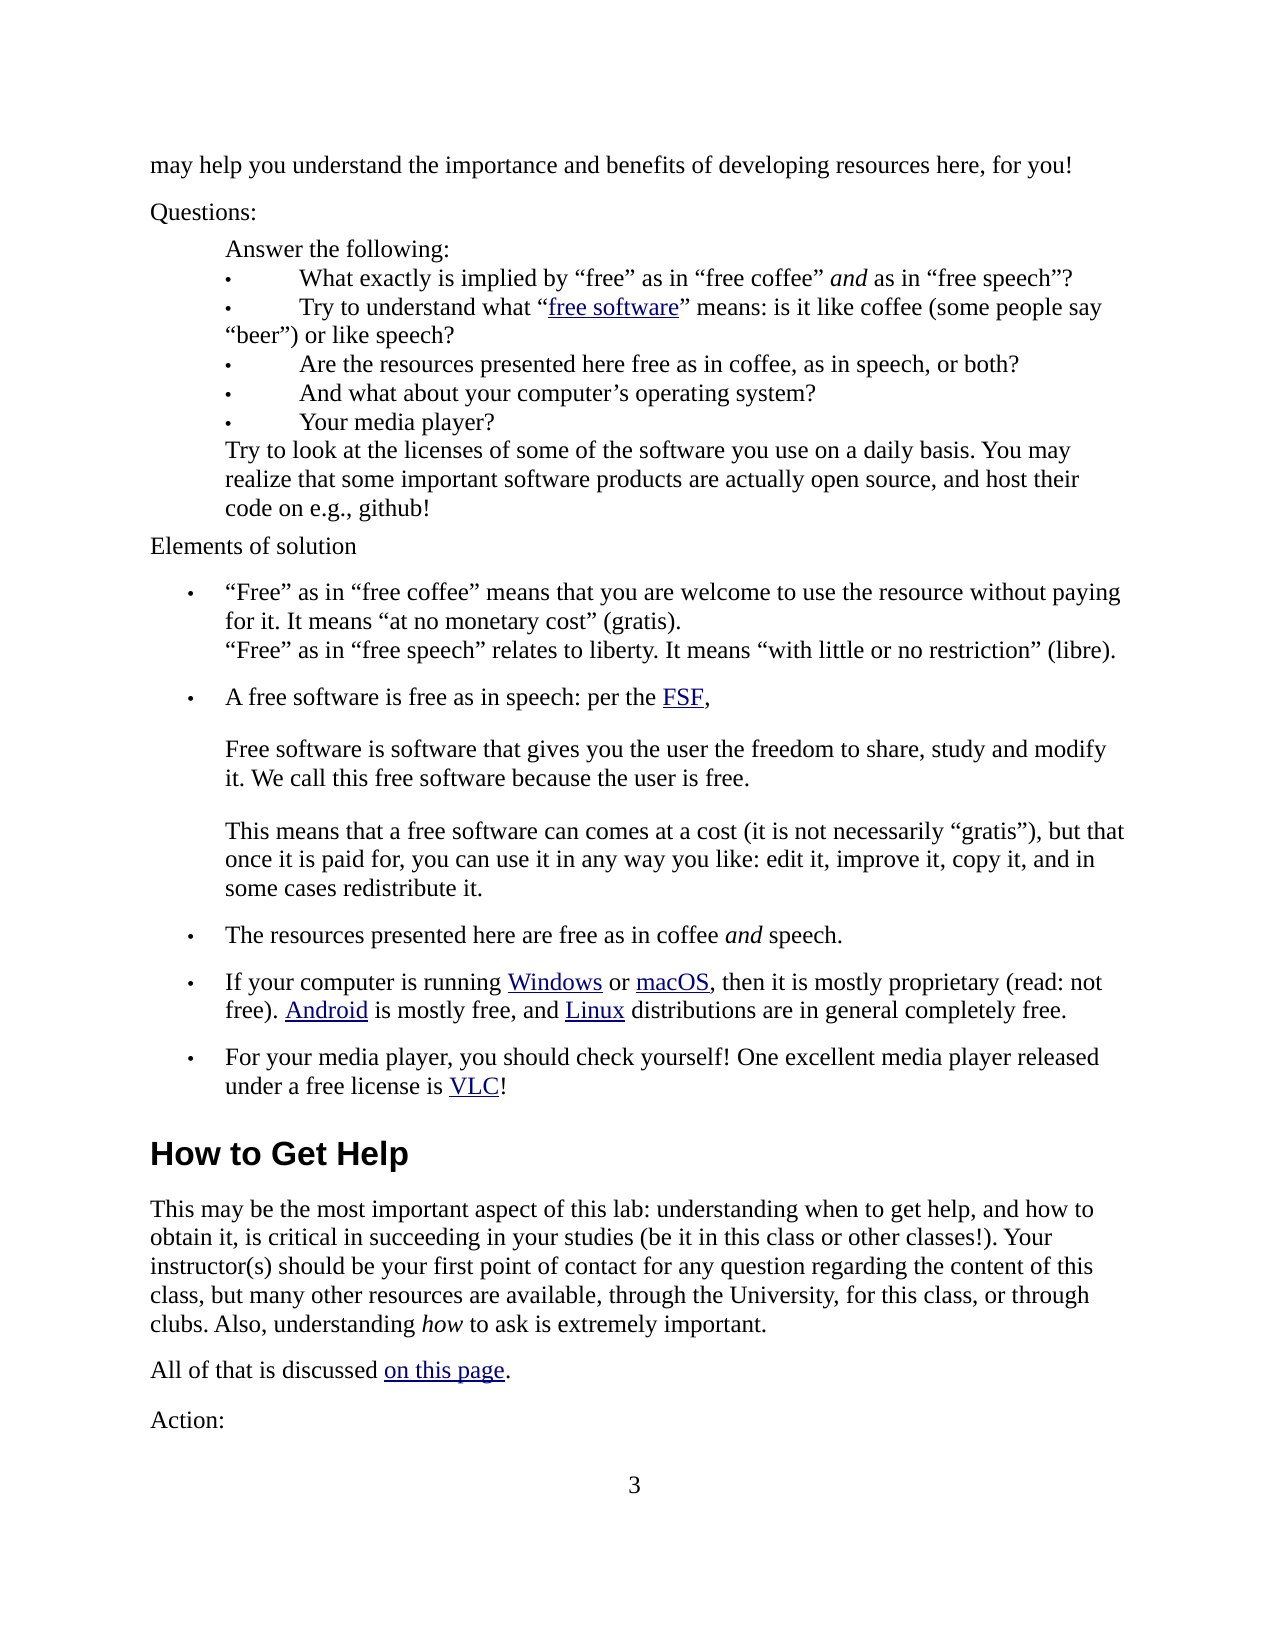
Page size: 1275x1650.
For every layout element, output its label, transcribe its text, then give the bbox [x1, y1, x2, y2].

text All of that is discussed on this page. [150, 1355, 1125, 1384]
text Questions: [150, 197, 1125, 225]
list Your media player? [225, 407, 1125, 436]
list “Free” as in “free coffee” means that you are welcome to use the resource without paying for it. It means “at no monetary cost” (gratis). “Free” as in “free speech” relates to liberty. It means “with little or no restriction” (libre). [187, 577, 1125, 664]
subtitle How to Get Help [150, 1133, 1125, 1172]
text Answer the following: [225, 234, 1125, 263]
list Try to understand what “free software” means: is it like coffee (some people say “beer”) or like speech? [225, 292, 1125, 349]
list Free software is software that gives you the user the freedom to share, study and modify it. We call this free software because the user is free. [225, 734, 1125, 792]
list If your computer is running Windows or macOS, then it is mostly proprietary (read: not free). Android is mostly free, and Linux distributions are in general completely free. [187, 967, 1125, 1024]
text may help you understand the importance and benefits of developing resources here, for you! [150, 150, 1125, 179]
list And what about your computer’s operating system? [225, 378, 1125, 407]
text Try to look at the licenses of some of the software you use on a daily basis. You may realize that some important software products are actually open source, and host their code on e.g., github! [225, 436, 1125, 522]
list The resources presented here are free as in coffee and speech. [187, 920, 1125, 949]
list This means that a free software can comes at a cost (it is not necessarily “gratis”), but that once it is paid for, you can use it in any way you like: edit it, improve it, copy it, and in some cases redistribute it. [187, 816, 1125, 902]
list For your media player, you should check yourself! One excellent media player released under a free license is VLC! [187, 1042, 1125, 1099]
text This may be the most important aspect of this lab: understanding when to get help, and how to obtain it, is critical in succeeding in your studies (be it in this class or other classes!). Your instructor(s) should be your first point of contact for any question regarding the content of this class, but many other resources are available, through the University, for this class, or through clubs. Also, understanding how to ask is extremely important. [150, 1194, 1125, 1337]
text Action: [150, 1405, 1125, 1434]
list Are the resources presented here free as in coffee, as in speech, or both? [225, 349, 1125, 378]
list What exactly is implied by “free” as in “free coffee” and as in “free speech”? [225, 263, 1125, 292]
list A free software is free as in speech: per the FSF, [187, 682, 1125, 710]
text Elements of solution [150, 531, 1125, 559]
